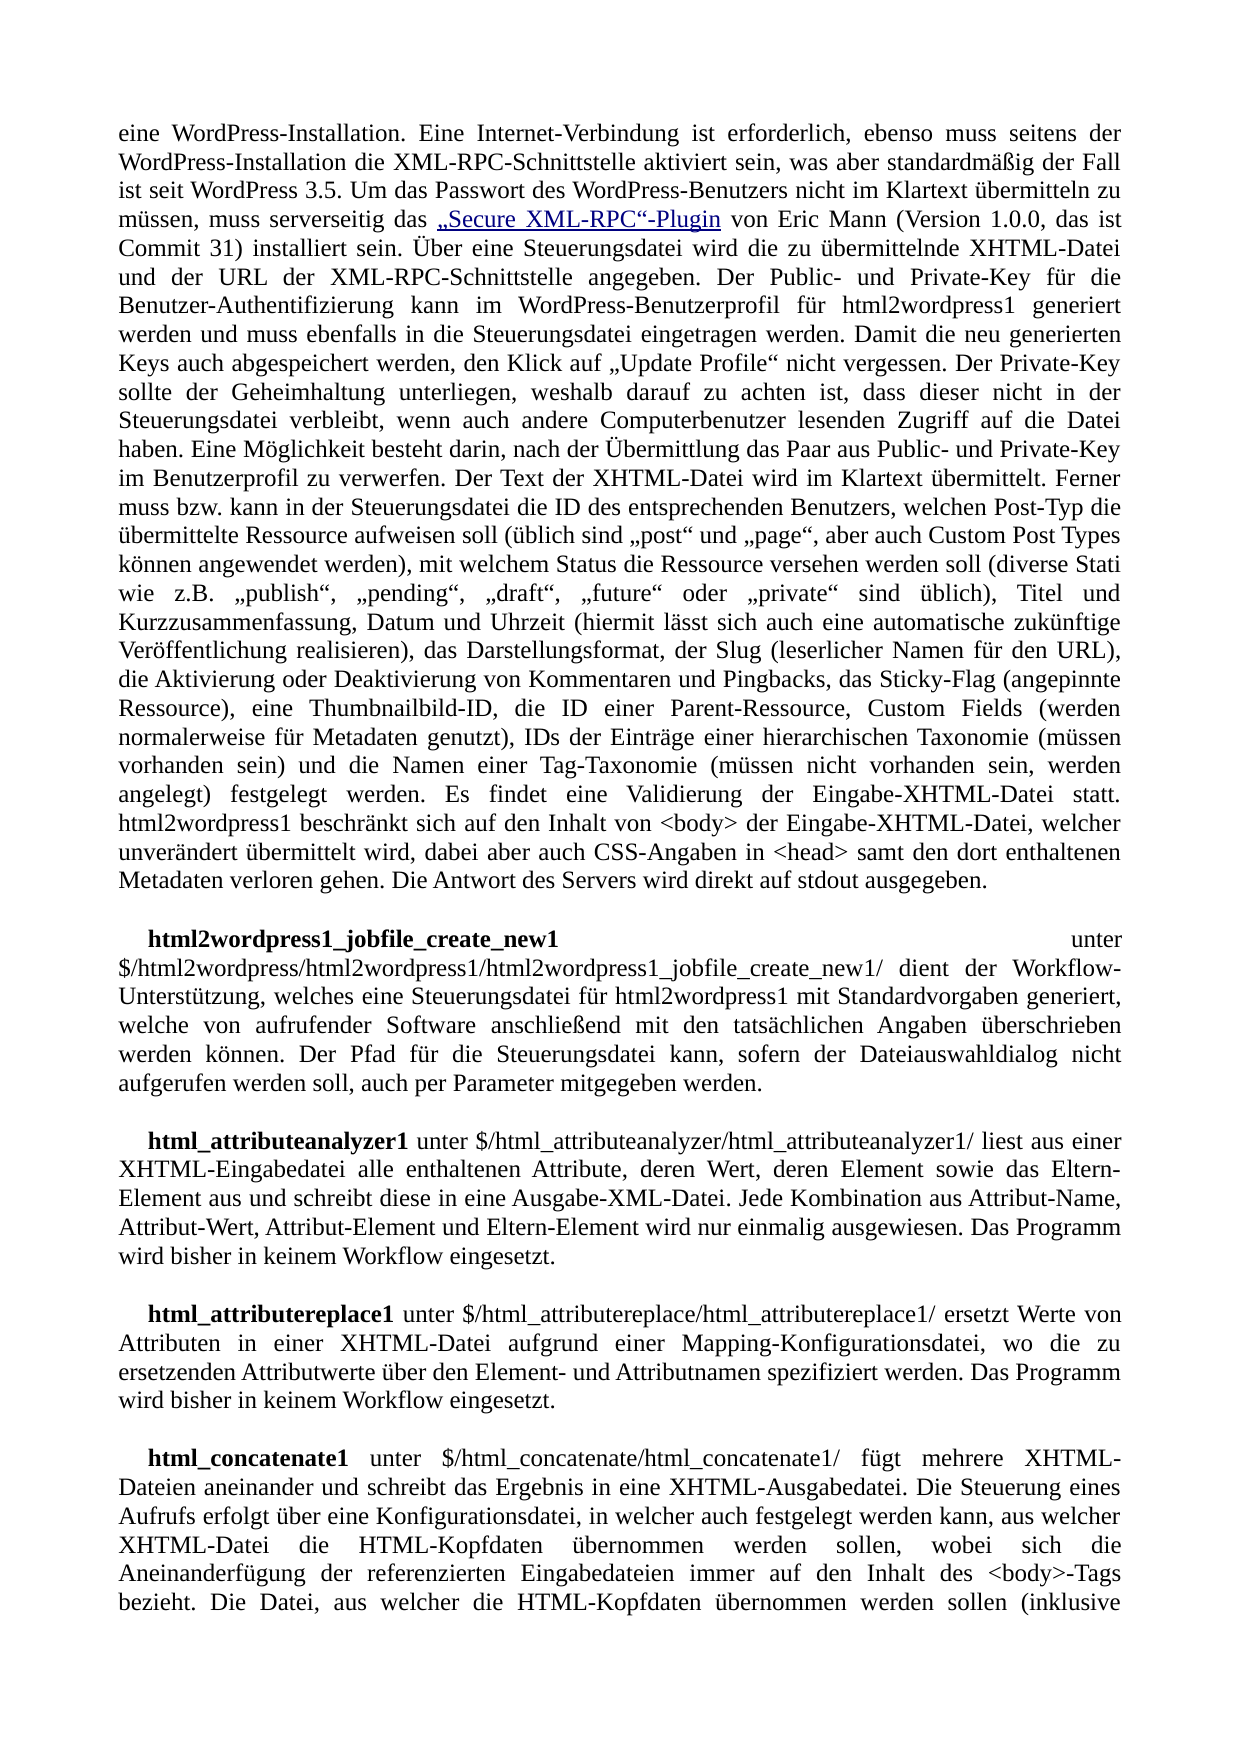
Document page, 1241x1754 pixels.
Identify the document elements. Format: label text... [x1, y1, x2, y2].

text html_concatenate1 unter $/html_concatenate/html_concatenate1/ fügt mehrere XHTML-Dateien aneinander und schreibt das Ergebnis in eine XHTML-Ausgabedatei. Die Steuerung eines Aufrufs erfolgt über eine Konfigurationsdatei, in welcher auch festgelegt werden kann, aus welcher XHTML-Datei die HTML-Kopfdaten übernommen werden sollen, wobei sich die Aneinanderfügung der referenzierten Eingabedateien immer auf den Inhalt des <body>-Tags bezieht. Die Datei, aus welcher die HTML-Kopfdaten übernommen werden sollen (inklusive [118, 1443, 1122, 1616]
text html_attributereplace1 unter $/html_attributereplace/html_attributereplace1/ ersetzt Werte von Attributen in einer XHTML-Datei aufgrund einer Mapping-Konfigurationsdatei, wo die zu ersetzenden Attributwerte über den Element- und Attributnamen spezifiziert werden. Das Programm wird bisher in keinem Workflow eingesetzt. [118, 1299, 1122, 1414]
text html2wordpress1_jobfile_create_new1 unter $/html2wordpress/html2wordpress1/html2wordpress1_jobfile_create_new1/ dient der Workflow-Unterstützung, welches eine Steuerungsdatei für html2wordpress1 mit Standardvorgaben generiert, welche von aufrufender Software anschließend mit den tatsächlichen Angaben überschrieben werden können. Der Pfad für die Steuerungsdatei kann, sofern der Dateiauswahldialog nicht aufgerufen werden soll, auch per Parameter mitgegeben werden. [118, 924, 1122, 1096]
text eine WordPress-Installation. Eine Internet-Verbindung ist erforderlich, ebenso muss seitens der WordPress-Installation die XML-RPC-Schnittstelle aktiviert sein, was aber standardmäßig der Fall ist seit WordPress 3.5. Um das Passwort des WordPress-Benutzers nicht im Klartext übermitteln zu müssen, muss serverseitig das „Secure XML-RPC“-Plugin von Eric Mann (Version 1.0.0, das ist Commit 31) installiert sein. Über eine Steuerungsdatei wird die zu übermittelnde XHTML-Datei und der URL der XML-RPC-Schnittstelle angegeben. Der Public- und Private-Key für die Benutzer-Authentifizierung kann im WordPress-Benutzerprofil für html2wordpress1 generiert werden und muss ebenfalls in die Steuerungsdatei eingetragen werden. Damit die neu generierten Keys auch abgespeichert werden, den Klick auf „Update Profile“ nicht vergessen. Der Private-Key sollte der Geheimhaltung unterliegen, weshalb darauf zu achten ist, dass dieser nicht in der Steuerungsdatei verbleibt, wenn auch andere Computerbenutzer lesenden Zugriff auf die Datei haben. Eine Möglichkeit besteht darin, nach der Übermittlung das Paar aus Public- und Private-Key im Benutzerprofil zu verwerfen. Der Text der XHTML-Datei wird im Klartext übermittelt. Ferner muss bzw. kann in der Steuerungsdatei die ID des entsprechenden Benutzers, welchen Post-Typ die übermittelte Ressource aufweisen soll (üblich sind „post“ und „page“, aber auch Custom Post Types können angewendet werden), mit welchem Status die Ressource versehen werden soll (diverse Stati wie z.B. „publish“, „pending“, „draft“, „future“ oder „private“ sind üblich), Titel und Kurzzusammenfassung, Datum und Uhrzeit (hiermit lässt sich auch eine automatische zukünftige Veröffentlichung realisieren), das Darstellungsformat, der Slug (leserlicher Namen für den URL), die Aktivierung oder Deaktivierung von Kommentaren und Pingbacks, das Sticky-Flag (angepinnte Ressource), eine Thumbnailbild-ID, die ID einer Parent-Ressource, Custom Fields (werden normalerweise für Metadaten genutzt), IDs der Einträge einer hierarchischen Taxonomie (müssen vorhanden sein) und die Namen einer Tag-Taxonomie (müssen nicht vorhanden sein, werden angelegt) festgelegt werden. Es findet eine Validierung der Eingabe-XHTML-Datei statt. html2wordpress1 beschränkt sich auf den Inhalt von <body> der Eingabe-XHTML-Datei, welcher unverändert übermittelt wird, dabei aber auch CSS-Angaben in <head> samt den dort enthaltenen Metadaten verloren gehen. Die Antwort des Servers wird direkt auf stdout ausgegeben. [118, 118, 1122, 894]
text html_attributeanalyzer1 unter $/html_attributeanalyzer/html_attributeanalyzer1/ liest aus einer XHTML-Eingabedatei alle enthaltenen Attribute, deren Wert, deren Element sowie das Eltern-Element aus und schreibt diese in eine Ausgabe-XML-Datei. Jede Kombination aus Attribut-Name, Attribut-Wert, Attribut-Element und Eltern-Element wird nur einmalig ausgewiesen. Das Programm wird bisher in keinem Workflow eingesetzt. [118, 1126, 1122, 1269]
